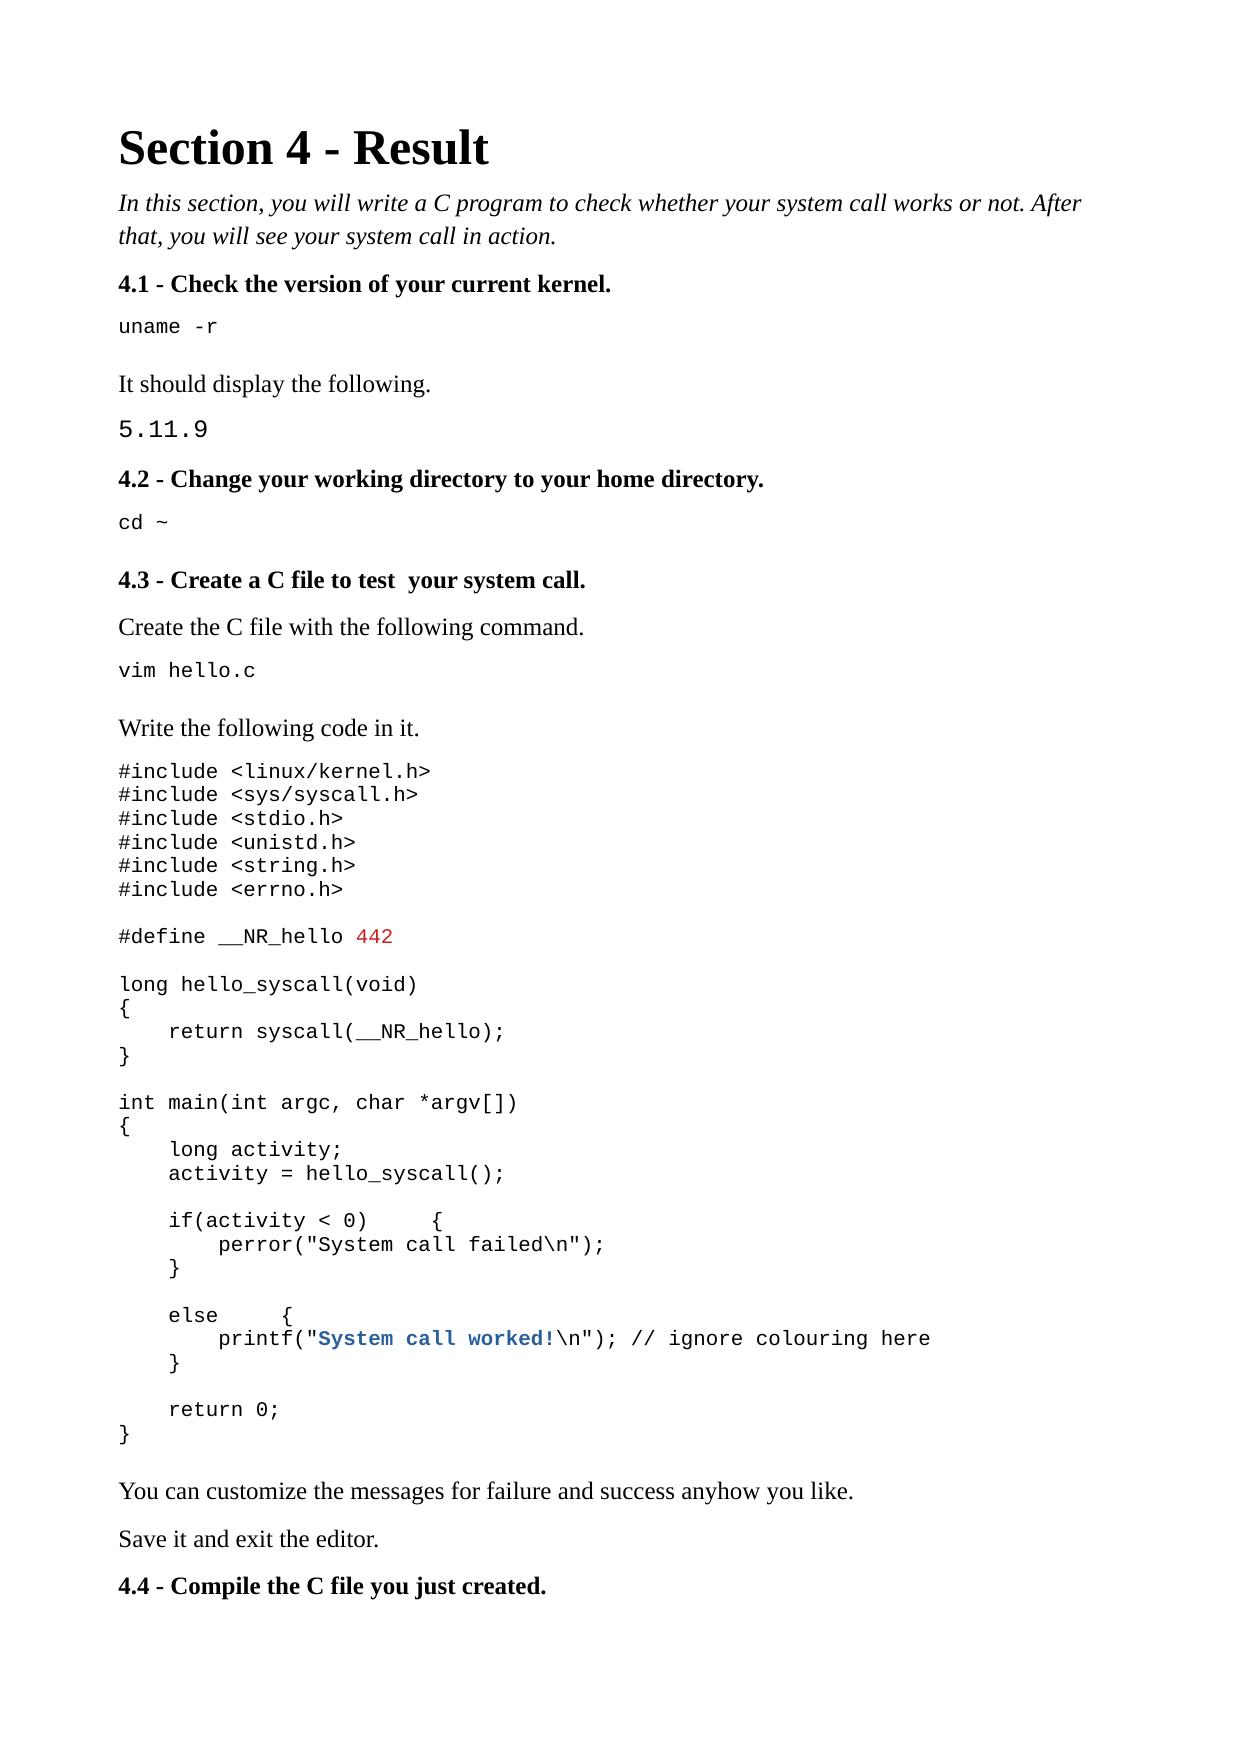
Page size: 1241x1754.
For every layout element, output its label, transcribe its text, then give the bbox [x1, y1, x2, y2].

text It should display the following. [118, 369, 1122, 398]
text #include <errno.h> [118, 879, 1122, 903]
text 4.3 - Create a C file to test your system call. [118, 565, 1122, 594]
text Write the following code in it. [118, 713, 1122, 742]
text long activity; [118, 1139, 1122, 1163]
text { [118, 1116, 1122, 1139]
text #include <unistd.h> [118, 832, 1122, 855]
text activity = hello_syscall(); [118, 1163, 1122, 1186]
text if(activity < 0) { [118, 1210, 1122, 1234]
text In this section, you will write a C program to check whether your system call works or not. After that, you will see your system call in action. [118, 188, 1122, 250]
text else { [118, 1305, 1122, 1328]
text long hello_syscall(void) [118, 974, 1122, 997]
text } [118, 1257, 1122, 1281]
text #include <string.h> [118, 855, 1122, 879]
text return 0; [118, 1399, 1122, 1423]
text 5.11.9 [118, 417, 1122, 445]
text #include <sys/syscall.h> [118, 784, 1122, 808]
text You can customize the messages for failure and success anyhow you like. [118, 1476, 1122, 1505]
text Save it and exit the editor. [118, 1524, 1122, 1552]
text 4.2 - Change your working directory to your home directory. [118, 464, 1122, 493]
text 4.1 - Check the version of your current kernel. [118, 269, 1122, 297]
text int main(int argc, char *argv[]) [118, 1092, 1122, 1116]
text printf("System call worked!\n"); // ignore colouring here [118, 1328, 1122, 1352]
text Create the C file with the following command. [118, 612, 1122, 641]
text uname -r [118, 316, 1122, 340]
text } [118, 1423, 1122, 1447]
text cd ~ [118, 512, 1122, 535]
text { [118, 997, 1122, 1021]
subtitle Section 4 - Result [118, 118, 1122, 176]
text #include <linux/kernel.h> [118, 761, 1122, 784]
text } [118, 1044, 1122, 1068]
text vim hello.c [118, 660, 1122, 684]
text 4.4 - Compile the C file you just created. [118, 1571, 1122, 1600]
text #define __NR_hello 442 [118, 926, 1122, 950]
text perror("System call failed\n"); [118, 1234, 1122, 1257]
text } [118, 1352, 1122, 1376]
text return syscall(__NR_hello); [118, 1021, 1122, 1044]
text #include <stdio.h> [118, 808, 1122, 832]
